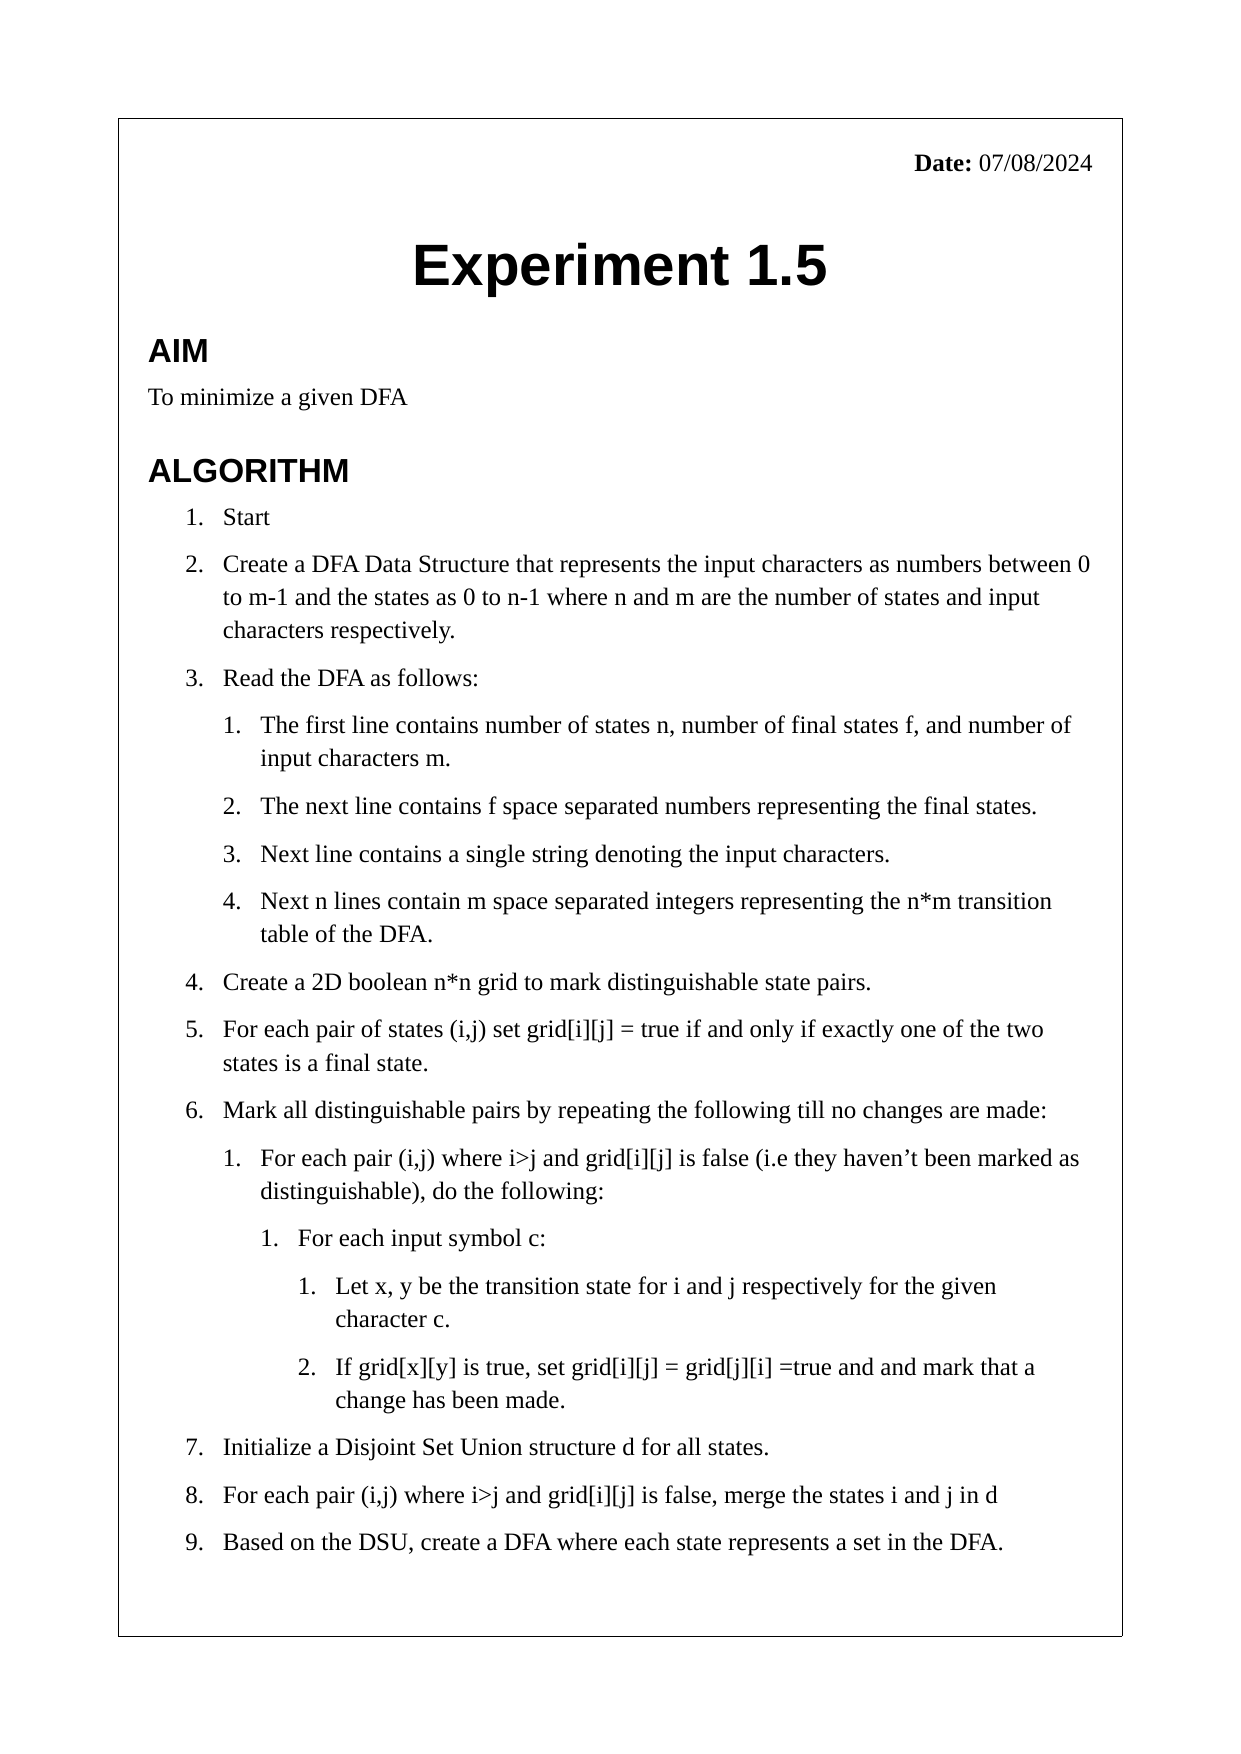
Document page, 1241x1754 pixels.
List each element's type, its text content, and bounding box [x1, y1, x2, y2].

list Read the DFA as follows: [185, 663, 1092, 692]
list Initialize a Disjoint Set Union structure d for all states. [185, 1432, 1092, 1461]
list Create a DFA Data Structure that represents the input characters as numbers between 0 to m-1 and the states as 0 to n-1 where n and m are the number of states and input characters respectively. [185, 549, 1092, 644]
list Create a 2D boolean n*n grid to mark distinguishable state pairs. [185, 967, 1092, 996]
title Experiment 1.5 [148, 231, 1092, 298]
list The first line contains number of states n, number of final states f, and number of input characters m. [223, 711, 1092, 772]
list For each input symbol c: [260, 1223, 1092, 1252]
list Let x, y be the transition state for i and j respectively for the given character c. [298, 1271, 1092, 1333]
list The next line contains f space separated numbers representing the final states. [223, 791, 1092, 820]
list If grid[x][y] is true, set grid[i][j] = grid[j][i] =true and and mark that a change has been made. [298, 1352, 1092, 1413]
list Mark all distinguishable pairs by repeating the following till no changes are made: [185, 1095, 1092, 1124]
list Start [185, 502, 1092, 530]
subtitle ALGORITHM [148, 451, 1092, 489]
text To minimize a given DFA [148, 382, 1092, 411]
list For each pair of states (i,j) set grid[i][j] = true if and only if exactly one of the two states is a final state. [185, 1014, 1092, 1076]
list For each pair (i,j) where i>j and grid[i][j] is false (i.e they haven’t been marked as distinguishable), do the following: [223, 1143, 1092, 1204]
list For each pair (i,j) where i>j and grid[i][j] is false, merge the states i and j in d [185, 1480, 1092, 1509]
list Based on the DSU, create a DFA where each state represents a set in the DFA. [185, 1527, 1092, 1556]
subtitle AIM [148, 331, 1092, 370]
list Next line contains a single string denoting the input characters. [223, 839, 1092, 867]
list Next n lines contain m space separated integers representing the n*m transition table of the DFA. [223, 886, 1092, 948]
